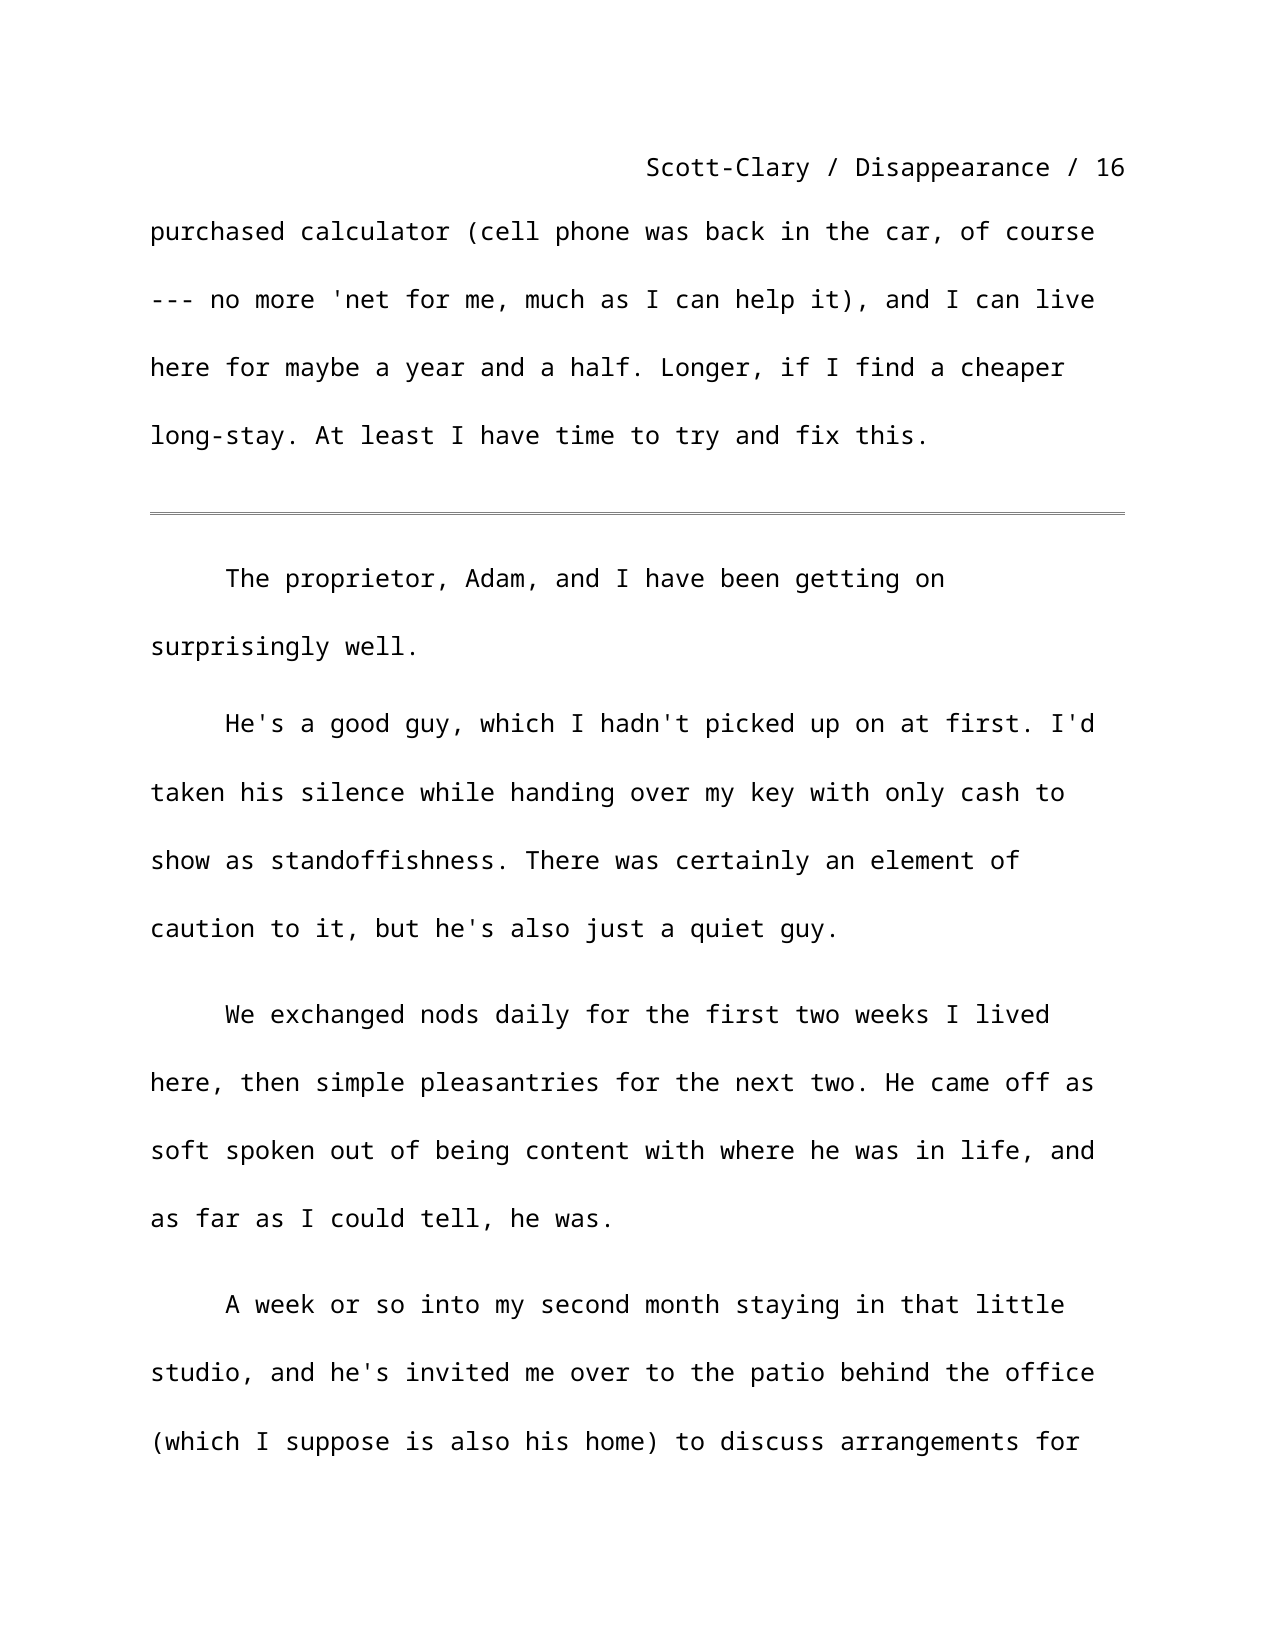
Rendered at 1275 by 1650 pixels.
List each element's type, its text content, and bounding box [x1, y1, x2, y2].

text purchased calculator (cell phone was back in the car, of course --- no more 'net for me, much as I can help it), and I can live here for maybe a year and a half. Longer, if I find a cheaper long-stay. At least I have time to try and fix this. [150, 213, 1125, 452]
text He's a good guy, which I hadn't picked up on at first. I'd taken his silence while handing over my key with only cash to show as standoffishness. There was certainly an element of caution to it, but he's also just a quiet guy. [150, 706, 1125, 944]
text A week or so into my second month staying in that little studio, and he's invited me over to the patio behind the office (which I suppose is also his home) to discuss arrangements for [150, 1287, 1125, 1457]
text The proprietor, Adam, and I have been getting on surprisingly well. [150, 561, 1125, 663]
text We exchanged nods daily for the first two weeks I lived here, then simple pleasantries for the next two. He came off as soft spoken out of being content with where he was in life, and as far as I could tell, he was. [150, 997, 1125, 1235]
